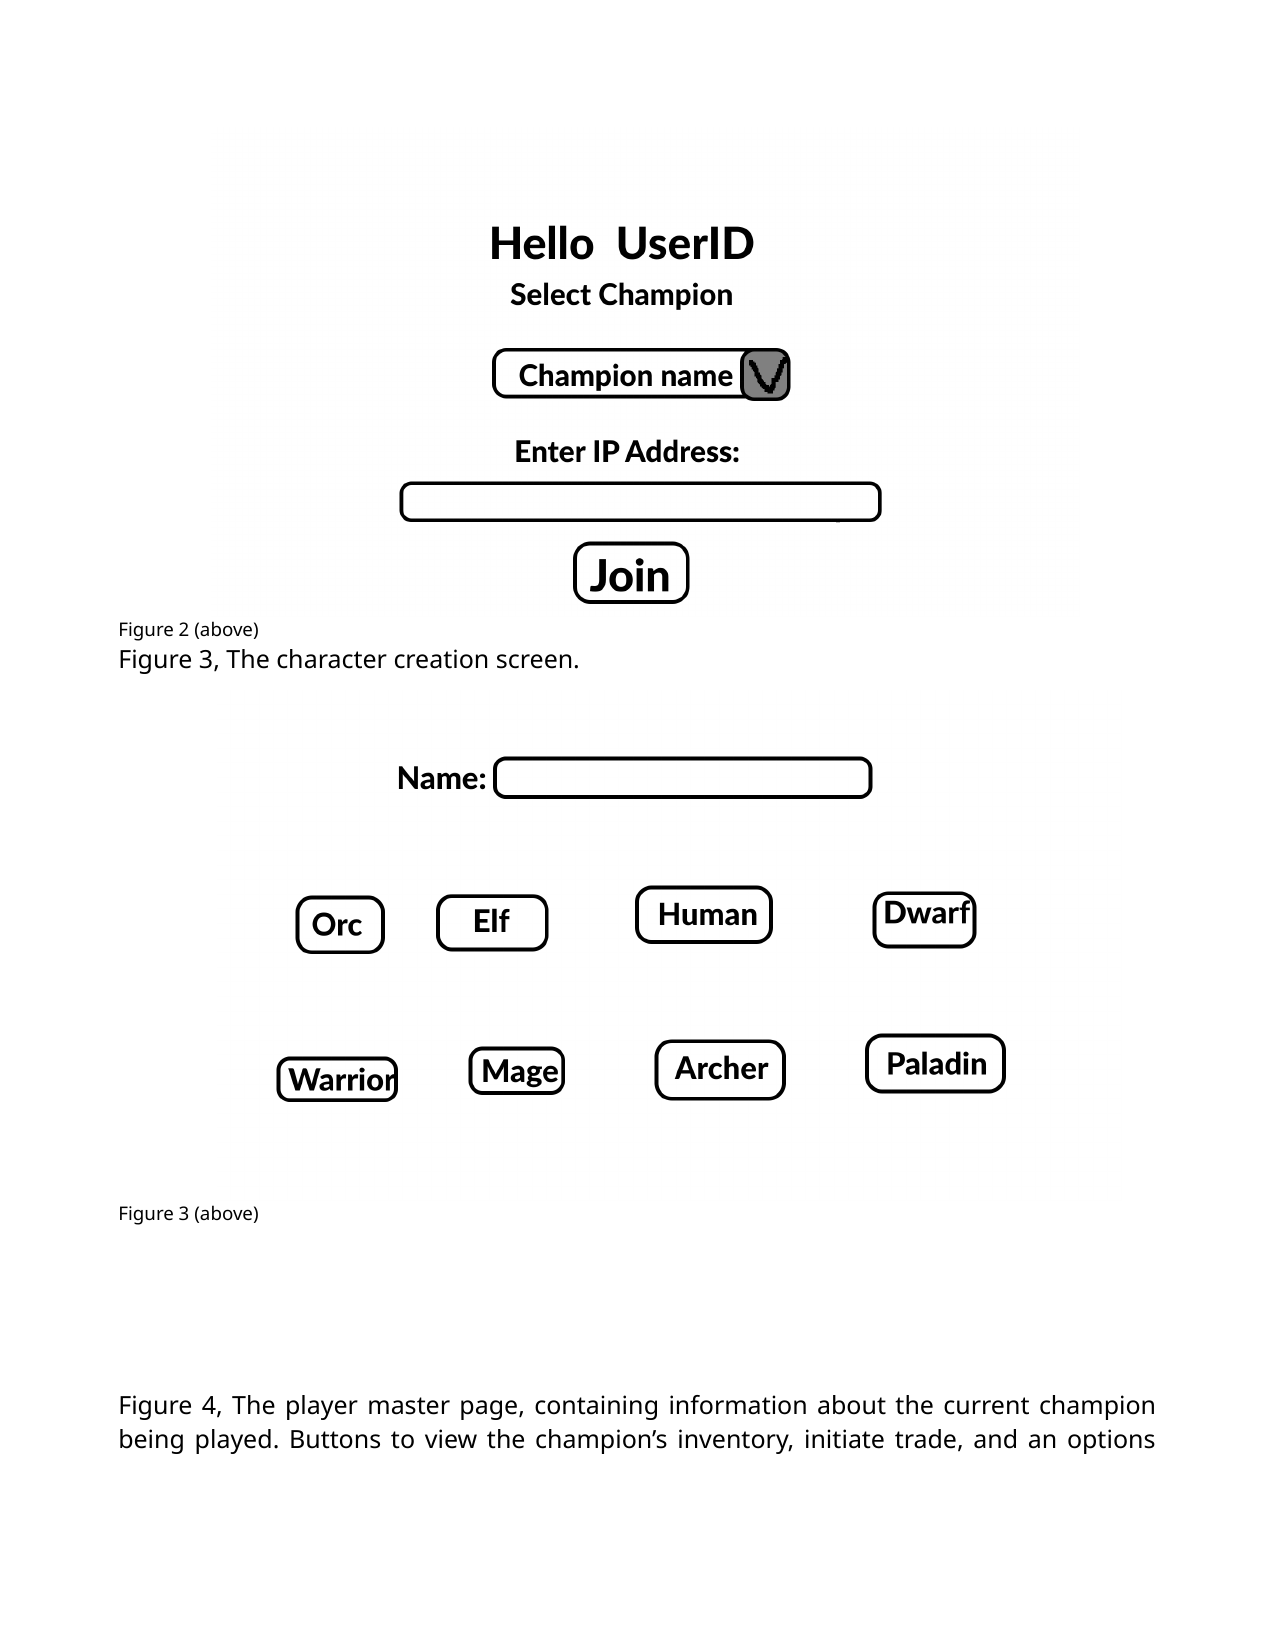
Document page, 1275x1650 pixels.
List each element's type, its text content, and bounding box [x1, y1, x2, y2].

text Figure 2 (above) [118, 118, 1157, 642]
picture [211, 127, 1080, 617]
picture [216, 690, 1122, 1201]
text Figure 3, The character creation screen. [118, 642, 1157, 676]
text Figure 4, The player master page, containing information about the current champion being played. Buttons to view the champion’s inventory, initiate trade, and an options [118, 1388, 1157, 1456]
text Figure 3 (above) [118, 676, 1157, 1226]
